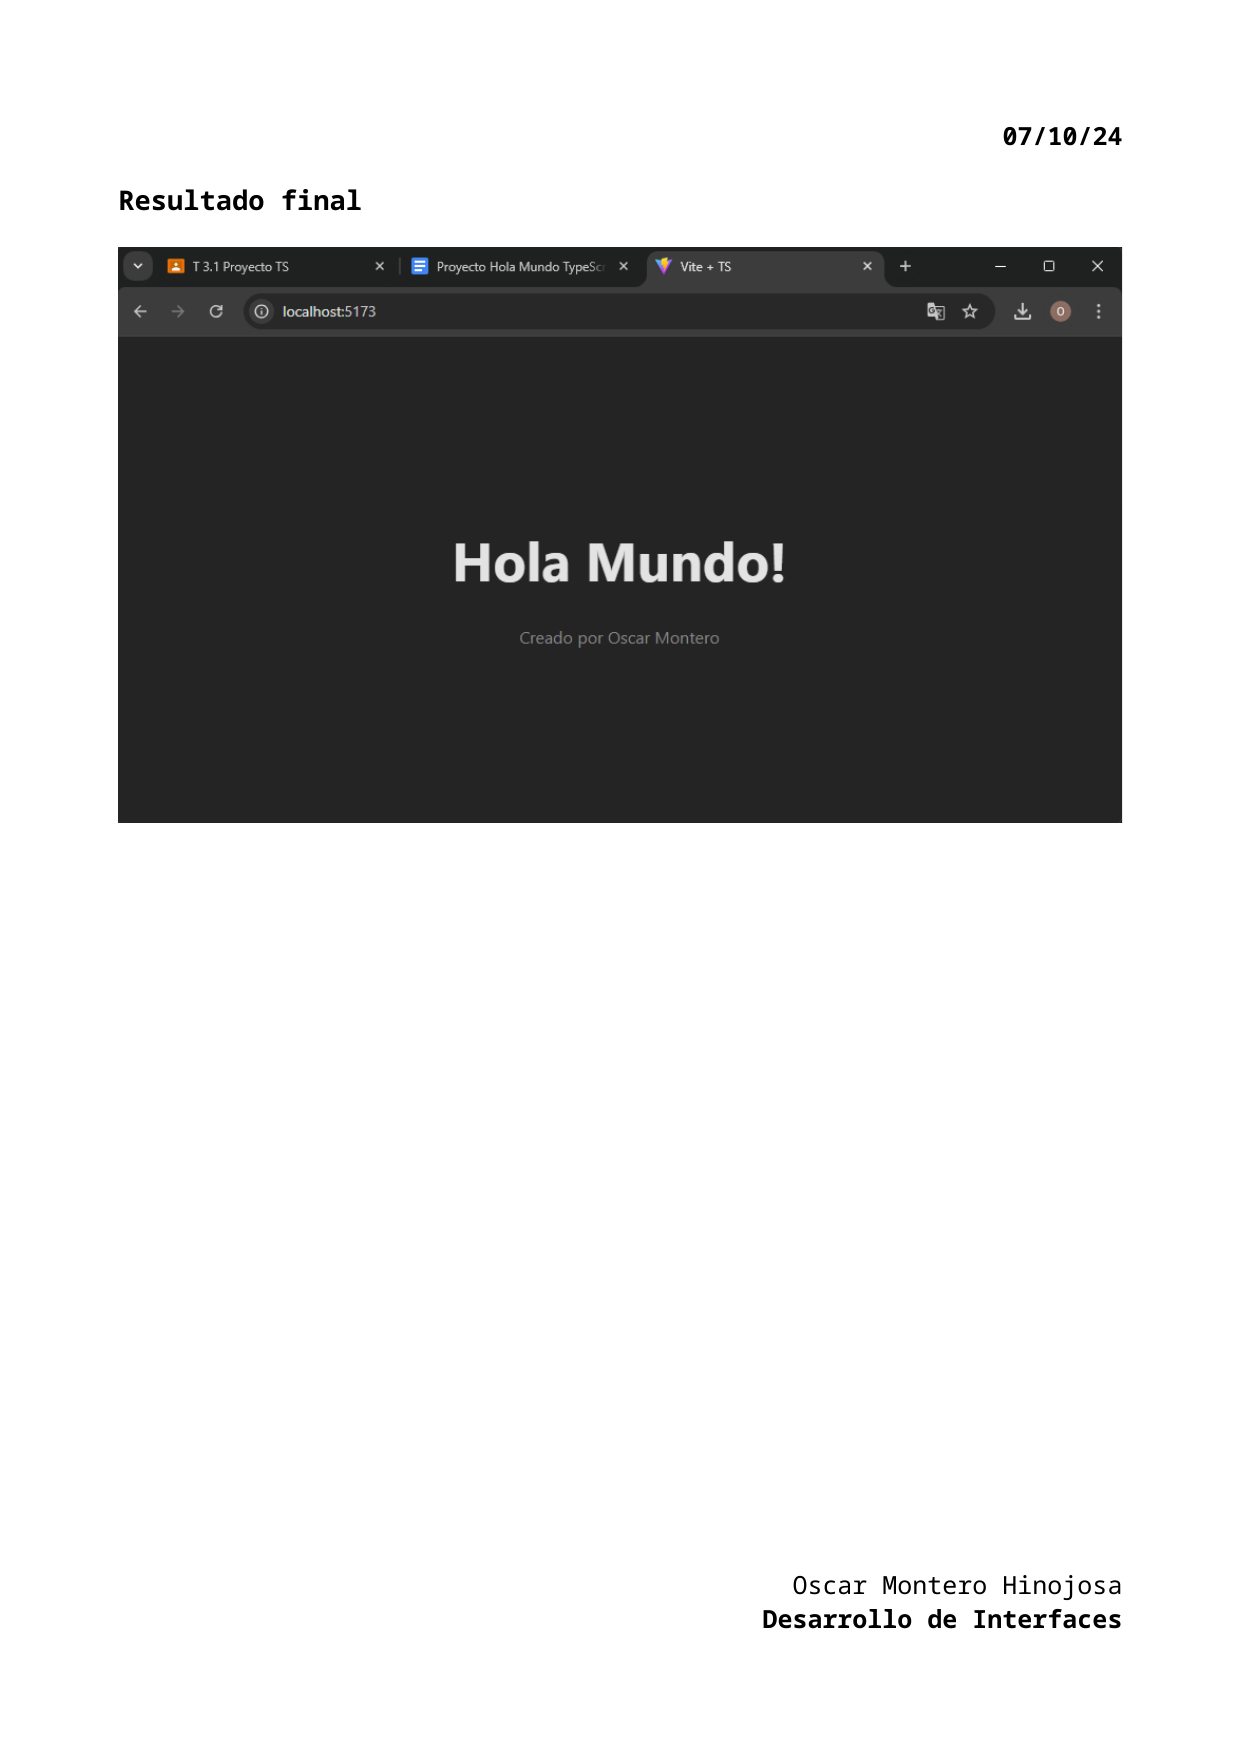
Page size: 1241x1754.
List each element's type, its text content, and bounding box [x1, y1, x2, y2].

text Resultado final [118, 182, 1122, 218]
picture [118, 247, 1123, 823]
